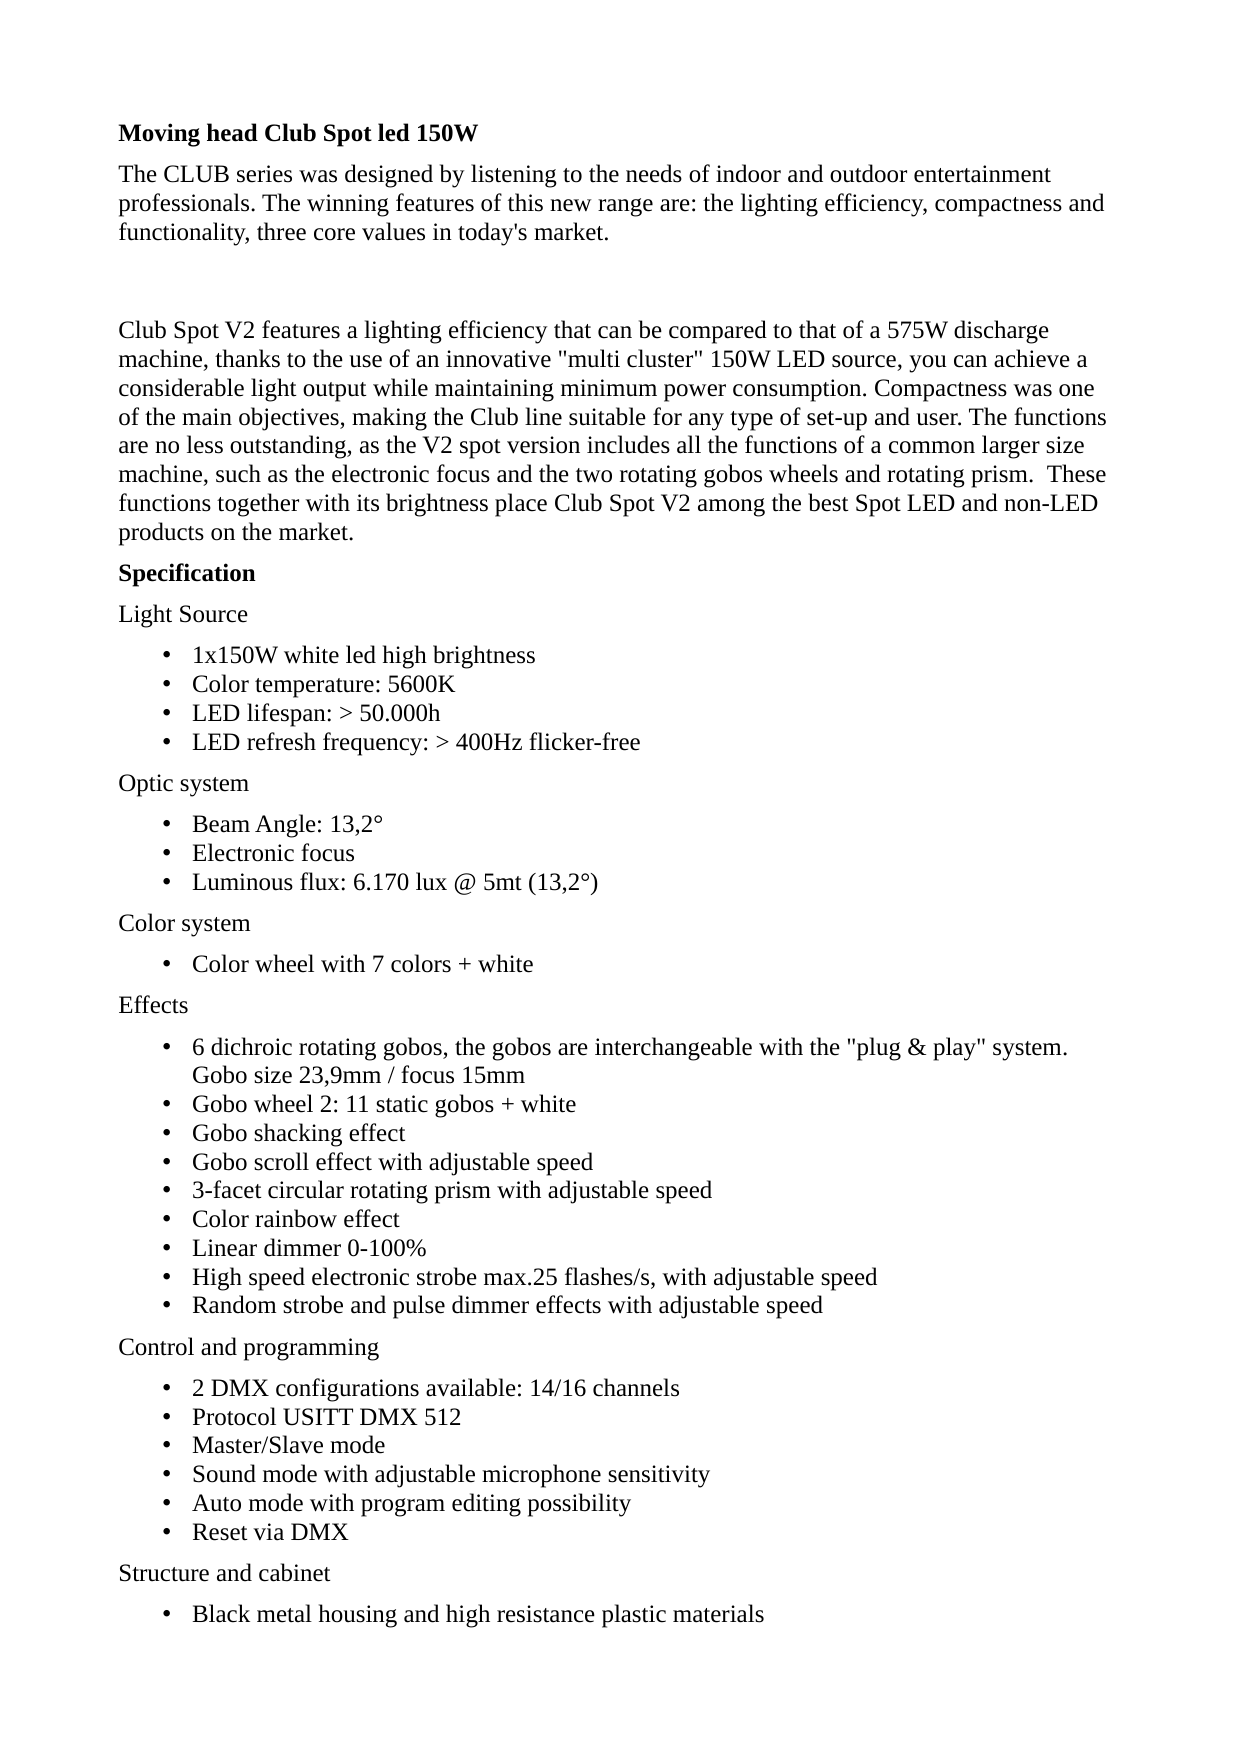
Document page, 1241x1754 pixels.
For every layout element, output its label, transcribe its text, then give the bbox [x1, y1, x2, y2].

text Optic system [118, 768, 1122, 797]
list Electronic focus [162, 838, 1122, 867]
list Sound mode with adjustable microphone sensitivity [162, 1459, 1122, 1488]
text Specification [118, 558, 1122, 587]
text The CLUB series was designed by listening to the needs of indoor and outdoor entertainment professionals. The winning features of this new range are: the lighting efficiency, compactness and functionality, three core values in today's market. [118, 159, 1122, 246]
list Color wheel with 7 colors + white [162, 949, 1122, 978]
list High speed electronic strobe max.25 flashes/s, with adjustable speed [162, 1262, 1122, 1291]
list Master/Slave mode [162, 1431, 1122, 1459]
list Reset via DMX [162, 1517, 1122, 1546]
list Linear dimmer 0-100% [162, 1233, 1122, 1262]
list Color rainbow effect [162, 1204, 1122, 1233]
list Beam Angle: 13,2° [162, 809, 1122, 838]
list Color temperature: 5600K [162, 669, 1122, 698]
list Gobo wheel 2: 11 static gobos + white [162, 1089, 1122, 1118]
text Structure and cabinet [118, 1558, 1122, 1587]
list Protocol USITT DMX 512 [162, 1402, 1122, 1431]
text Moving head Club Spot led 150W [118, 118, 1122, 147]
list Luminous flux: 6.170 lux @ 5mt (13,2°) [162, 867, 1122, 896]
list Black metal housing and high resistance plastic materials [162, 1599, 1122, 1628]
text Club Spot V2 features a lighting efficiency that can be compared to that of a 575W discharge machine, thanks to the use of an innovative "multi cluster" 150W LED source, you can achieve a considerable light output while maintaining minimum power consumption. Compactness was one of the main objectives, making the Club line suitable for any type of set-up and user. The functions are no less outstanding, as the V2 spot version includes all the functions of a common larger size machine, such as the electronic focus and the two rotating gobos wheels and rotating prism. These functions together with its brightness place Club Spot V2 among the best Spot LED and non-LED products on the market. [118, 316, 1122, 546]
list LED lifespan: > 50.000h [162, 698, 1122, 727]
text Control and programming [118, 1332, 1122, 1361]
list 6 dichroic rotating gobos, the gobos are interchangeable with the "plug & play" system. Gobo size 23,9mm / focus 15mm [162, 1032, 1122, 1089]
text Color system [118, 908, 1122, 937]
list 3-facet circular rotating prism with adjustable speed [162, 1176, 1122, 1204]
list Random strobe and pulse dimmer effects with adjustable speed [162, 1291, 1122, 1319]
list LED refresh frequency: > 400Hz flicker-free [162, 727, 1122, 756]
list Gobo shacking effect [162, 1118, 1122, 1147]
list Gobo scroll effect with adjustable speed [162, 1147, 1122, 1176]
list 1x150W white led high brightness [162, 641, 1122, 669]
list Auto mode with program editing possibility [162, 1488, 1122, 1517]
text Effects [118, 991, 1122, 1019]
text Light Source [118, 599, 1122, 628]
list 2 DMX configurations available: 14/16 channels [162, 1373, 1122, 1402]
